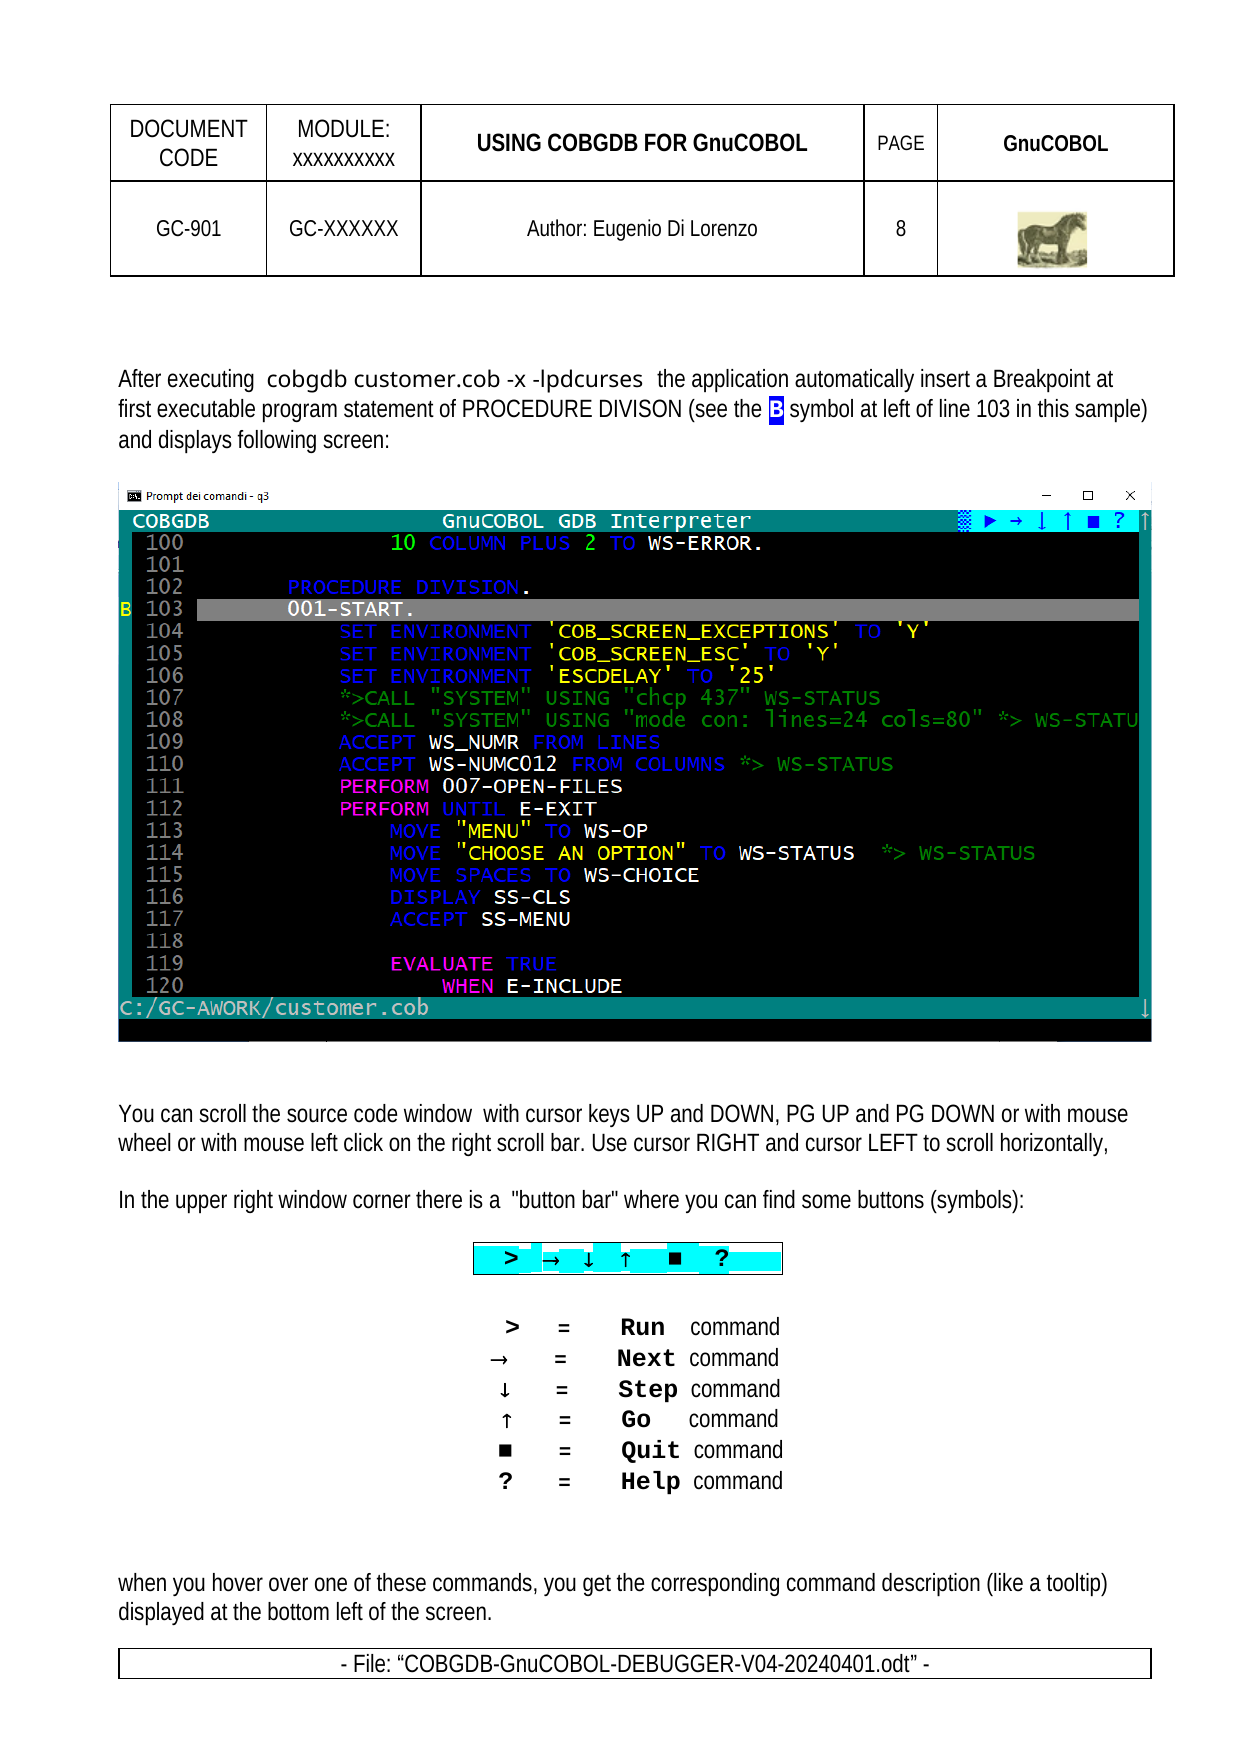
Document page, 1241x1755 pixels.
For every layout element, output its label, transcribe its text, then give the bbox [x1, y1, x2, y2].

text >    ■ ? [474, 1243, 782, 1274]
text  = Step command [118, 1373, 1152, 1404]
text > = Run command [118, 1304, 1152, 1343]
text when you hover over one of these commands, you get the corresponding command description (like a tooltip) displayed at the bottom left of the screen. [118, 1568, 1152, 1626]
text ? = Help command [118, 1466, 1152, 1497]
text  = Next command [118, 1343, 1152, 1373]
text  = Go command [118, 1404, 1152, 1435]
text In the upper right window corner there is a "button bar" where you can find some buttons (symbols): [118, 1185, 1152, 1214]
text ■ = Quit command [118, 1435, 1152, 1466]
text You can scroll the source code window with cursor keys UP and DOWN, PG UP and PG DOWN or with mouse wheel or with mouse left click on the right scroll bar. Use cursor RIGHT and cursor LEFT to scroll horizontally, [118, 1099, 1152, 1156]
text After executing cobgdb customer.cob -x -lpdcurses the application automatically insert a Breakpoint at first executable program statement of PROCEDURE DIVISON (see the B symbol at left of line 103 in this sample) and displays following screen: [118, 362, 1152, 453]
